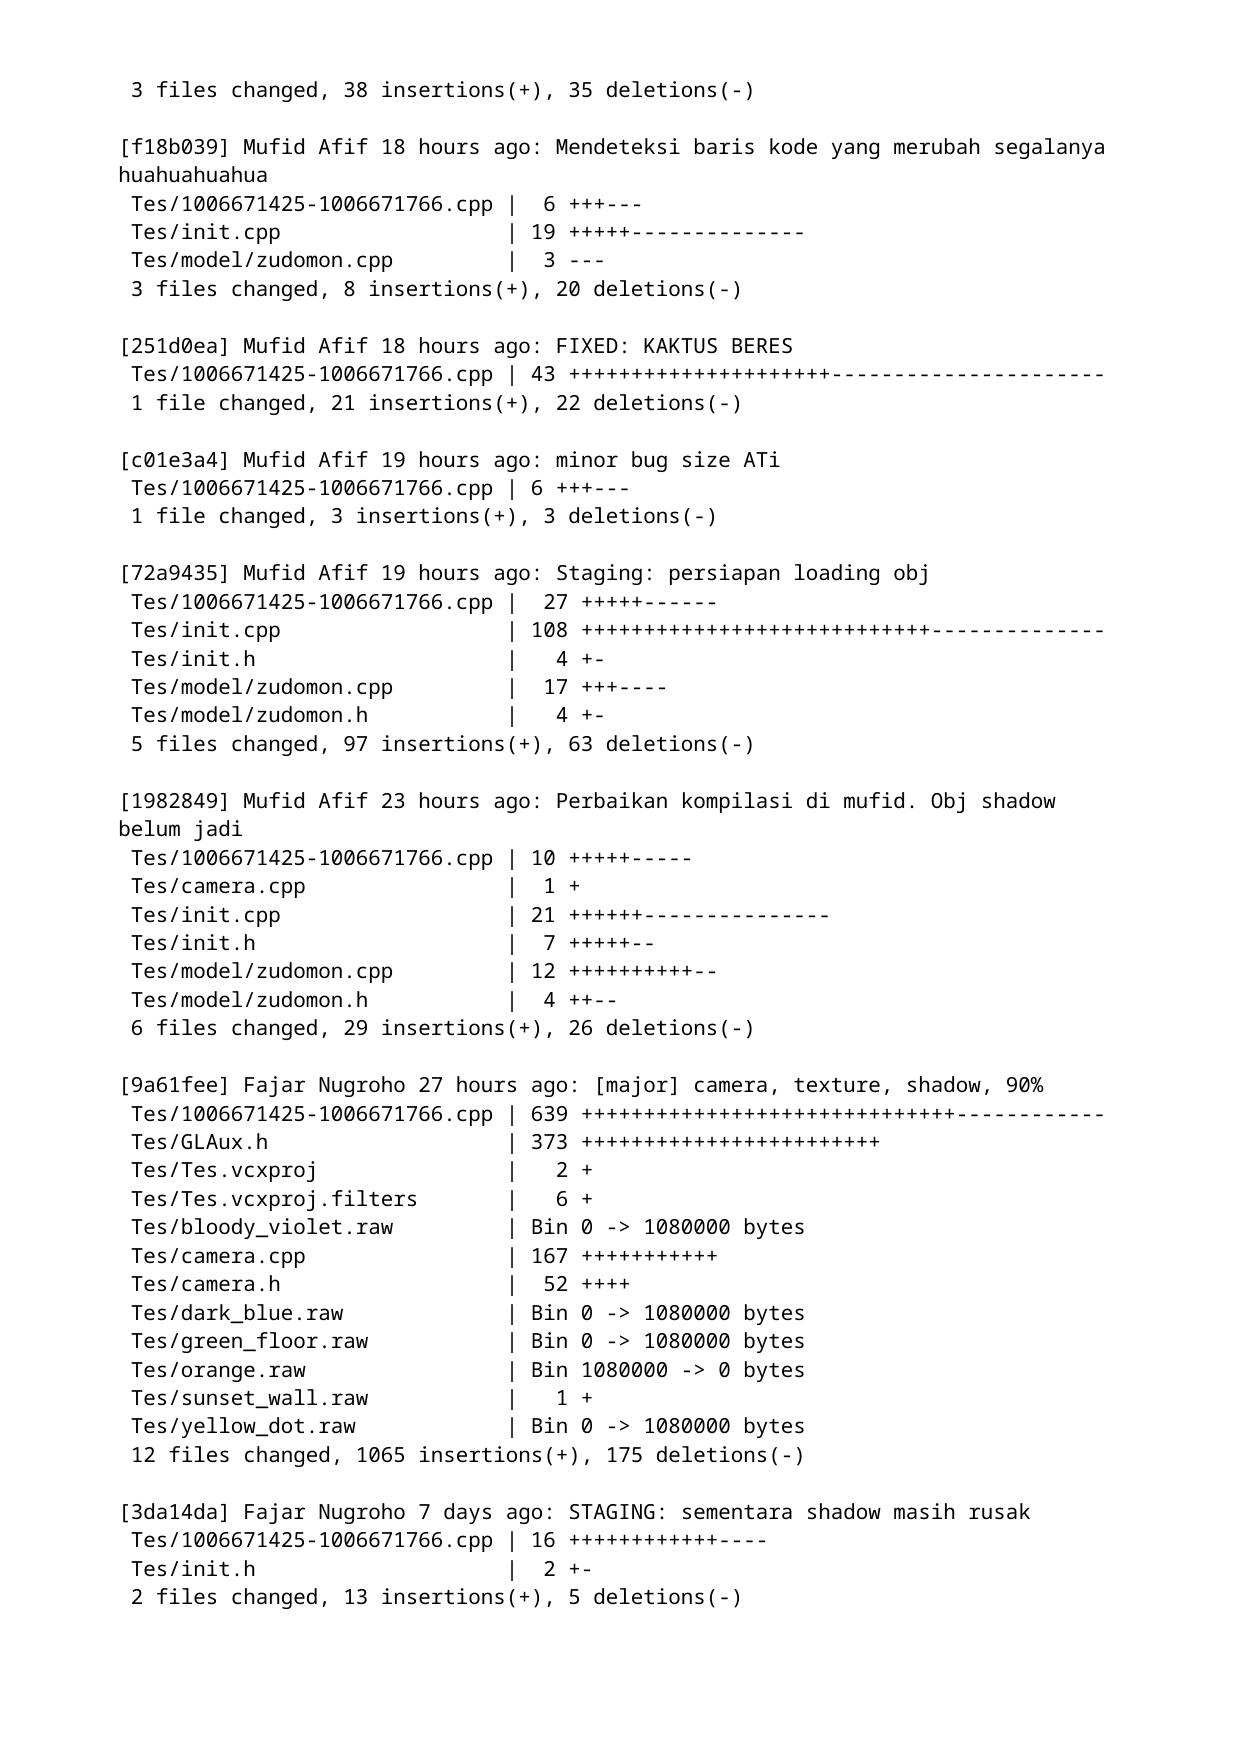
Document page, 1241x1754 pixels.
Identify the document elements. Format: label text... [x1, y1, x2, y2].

text 3 files changed, 38 insertions(+), 35 deletions(-) [f18b039] Mufid Afif 18 hours ago: Mendeteksi baris kode yang merubah segalanya huahuahuahua Tes/1006671425-1006671766.cpp | 6 +++--- Tes/init.cpp | 19 +++++-------------- Tes/model/zudomon.cpp | 3 --- 3 files changed, 8 insertions(+), 20 deletions(-) [251d0ea] Mufid Afif 18 hours ago: FIXED: KAKTUS BERES Tes/1006671425-1006671766.cpp | 43 +++++++++++++++++++++---------------------- 1 file changed, 21 insertions(+), 22 deletions(-) [c01e3a4] Mufid Afif 19 hours ago: minor bug size ATi Tes/1006671425-1006671766.cpp | 6 +++--- 1 file changed, 3 insertions(+), 3 deletions(-) [72a9435] Mufid Afif 19 hours ago: Staging: persiapan loading obj Tes/1006671425-1006671766.cpp | 27 +++++------ Tes/init.cpp | 108 ++++++++++++++++++++++++++++-------------- Tes/init.h | 4 +- Tes/model/zudomon.cpp | 17 +++---- Tes/model/zudomon.h | 4 +- 5 files changed, 97 insertions(+), 63 deletions(-) [1982849] Mufid Afif 23 hours ago: Perbaikan kompilasi di mufid. Obj shadow belum jadi Tes/1006671425-1006671766.cpp | 10 +++++----- Tes/camera.cpp | 1 + Tes/init.cpp | 21 ++++++--------------- Tes/init.h | 7 +++++-- Tes/model/zudomon.cpp | 12 ++++++++++-- Tes/model/zudomon.h | 4 ++-- 6 files changed, 29 insertions(+), 26 deletions(-) [9a61fee] Fajar Nugroho 27 hours ago: [major] camera, texture, shadow, 90% Tes/1006671425-1006671766.cpp | 639 ++++++++++++++++++++++++++++++------------ Tes/GLAux.h | 373 ++++++++++++++++++++++++ Tes/Tes.vcxproj | 2 + Tes/Tes.vcxproj.filters | 6 + Tes/bloody_violet.raw | Bin 0 -> 1080000 bytes Tes/camera.cpp | 167 +++++++++++ Tes/camera.h | 52 ++++ Tes/dark_blue.raw | Bin 0 -> 1080000 bytes Tes/green_floor.raw | Bin 0 -> 1080000 bytes Tes/orange.raw | Bin 1080000 -> 0 bytes Tes/sunset_wall.raw | 1 + Tes/yellow_dot.raw | Bin 0 -> 1080000 bytes 12 files changed, 1065 insertions(+), 175 deletions(-) [3da14da] Fajar Nugroho 7 days ago: STAGING: sementara shadow masih rusak Tes/1006671425-1006671766.cpp | 16 ++++++++++++---- Tes/init.h | 2 +- 2 files changed, 13 insertions(+), 5 deletions(-) [118, 75, 1122, 1611]
